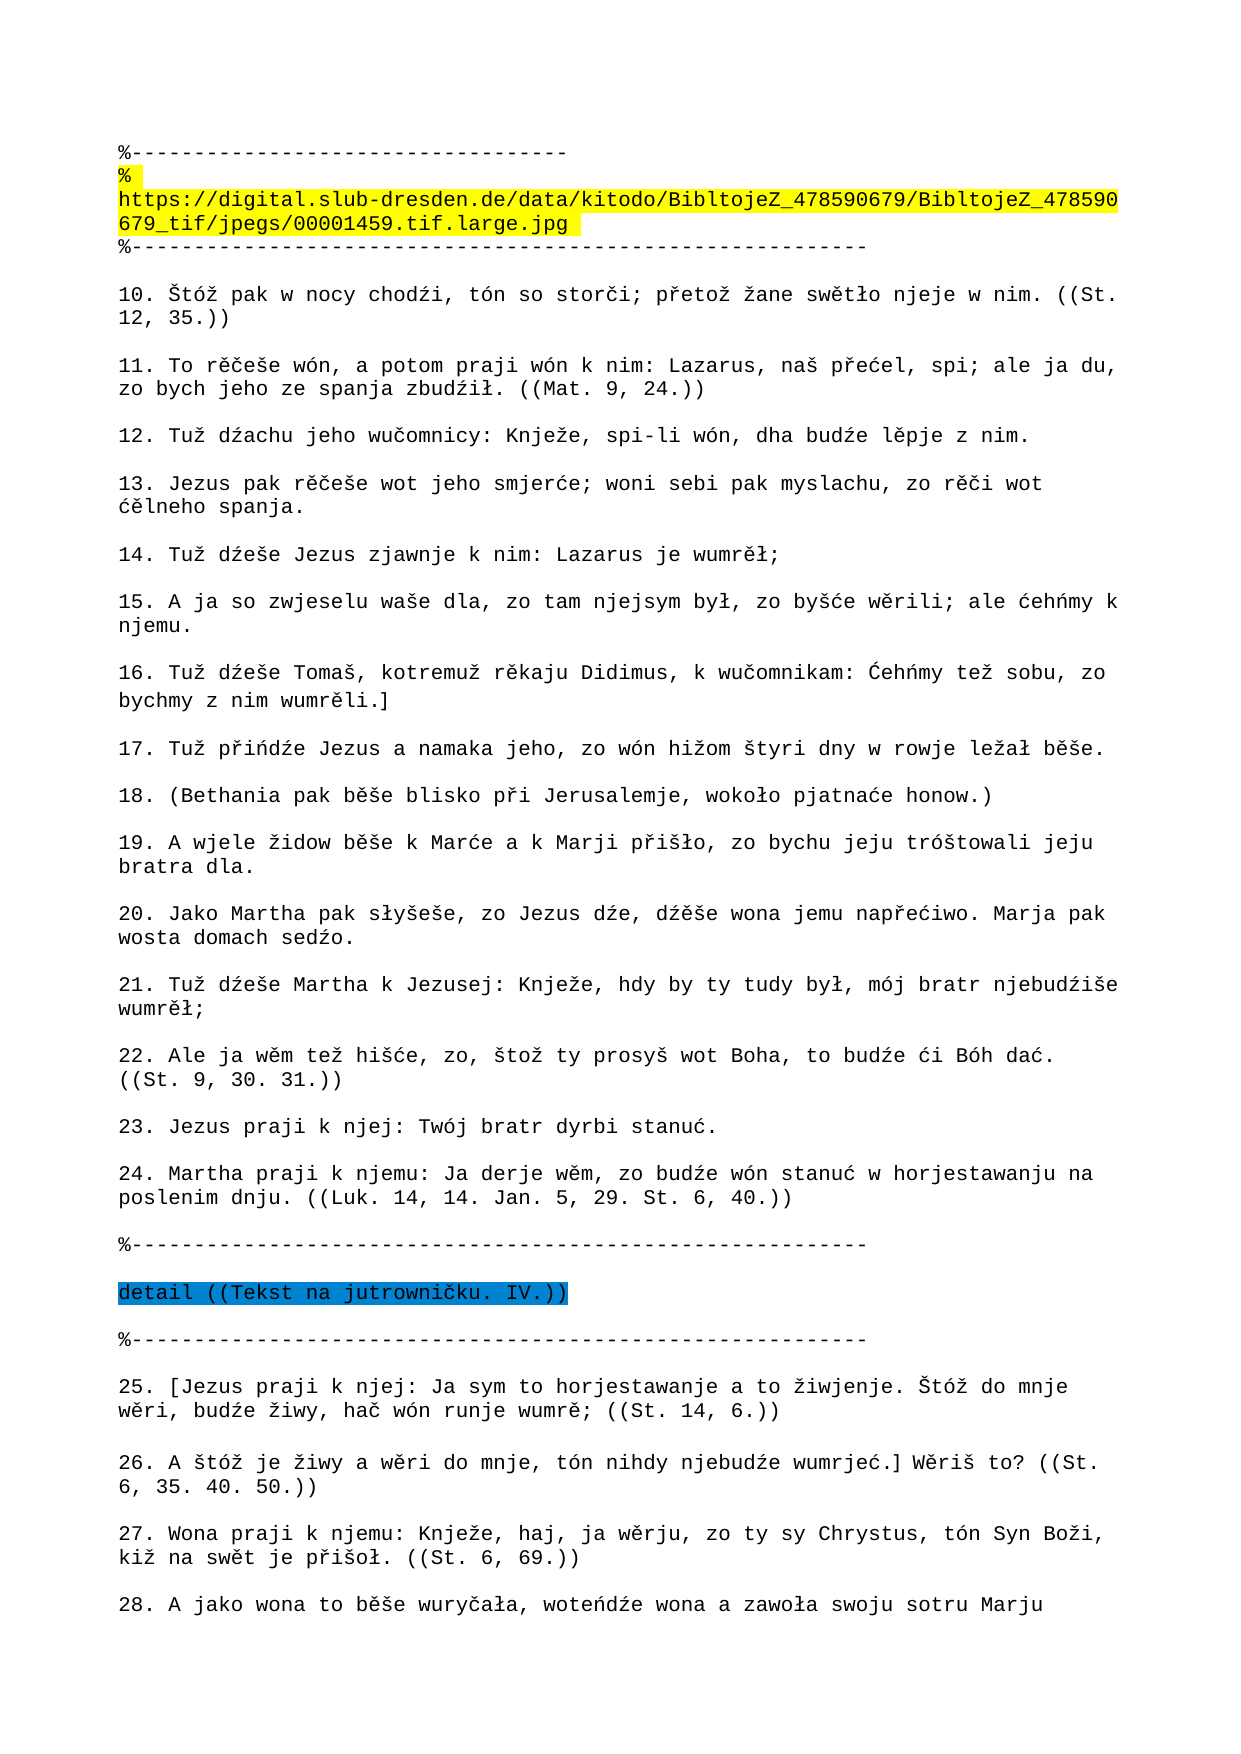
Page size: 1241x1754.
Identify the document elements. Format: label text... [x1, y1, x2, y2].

text 23. Jezus praji k njej: Twój bratr dyrbi stanuć. [118, 1116, 1122, 1140]
text detail ((Tekst na jutrowničku. IV.)) [118, 1282, 1122, 1305]
text 20. Jako Martha pak słyšeše, zo Jezus dźe, dźěše wona jemu napřećiwo. Marja pak wosta domach sedźo. [118, 903, 1122, 951]
text 13. Jezus pak rěčeše wot jeho smjerće; woni sebi pak myslachu, zo rěči wot ćělneho spanja. [118, 473, 1122, 520]
text %----------------------------------------------------------- [118, 236, 1122, 260]
text 14. Tuž dźeše Jezus zjawnje k nim: Lazarus je wumrěł; [118, 544, 1122, 567]
text 26. A štóž je žiwy a wěri do mnje, tón nihdy njebudźe wumrjeć.] Wěriš to? ((St. 6, 35. 40. 50.)) [118, 1447, 1122, 1499]
text 17. Tuž přińdźe Jezus a namaka jeho, zo wón hižom štyri dny w rowje ležał běše. [118, 738, 1122, 761]
text 22. Ale ja wěm tež hišće, zo, štož ty prosyš wot Boha, to budźe ći Bóh dać. ((St. 9, 30. 31.)) [118, 1045, 1122, 1092]
text 28. A jako wona to běše wuryčała, woteńdźe wona a zawoła swoju sotru Marju [118, 1594, 1122, 1618]
text 27. Wona praji k njemu: Knježe, haj, ja wěrju, zo ty sy Chrystus, tón Syn Boži, kiž na swět je přišoł. ((St. 6, 69.)) [118, 1523, 1122, 1570]
text 19. A wjele židow běše k Marće a k Marji přišło, zo bychu jeju tróštowali jeju bratra dla. [118, 832, 1122, 880]
text 11. To rěčeše wón, a potom praji wón k nim: Lazarus, naš přećel, spi; ale ja du, zo bych jeho ze spanja zbudźił. ((Mat. 9, 24.)) [118, 354, 1122, 402]
text % https://digital.slub-dresden.de/data/kitodo/BibltojeZ_478590679/BibltojeZ_478590679_tif/jpegs/00001459.tif.large.jpg [118, 165, 1122, 236]
text 16. Tuž dźeše Tomaš, kotremuž rěkaju Didimus, k wučomnikam: Ćehńmy tež sobu, zo bychmy z nim wumrěli.] [118, 662, 1122, 714]
text 21. Tuž dźeše Martha k Jezusej: Knježe, hdy by ty tudy był, mój bratr njebudźiše wumrěł; [118, 974, 1122, 1022]
text %----------------------------------------------------------- [118, 1329, 1122, 1353]
text 25. [Jezus praji k njej: Ja sym to horjestawanje a to žiwjenje. Štóž do mnje wěri, budźe žiwy, hač wón runje wumrě; ((St. 14, 6.)) [118, 1376, 1122, 1423]
text %----------------------------------- [118, 142, 1122, 165]
text 10. Štóž pak w nocy chodźi, tón so storči; přetož žane swětło njeje w nim. ((St. 12, 35.)) [118, 284, 1122, 331]
text %----------------------------------------------------------- [118, 1234, 1122, 1258]
text 18. (Bethania pak běše blisko při Jerusalemje, wokoło pjatnaće honow.) [118, 785, 1122, 809]
text 24. Martha praji k njemu: Ja derje wěm, zo budźe wón stanuć w horjestawanju na poslenim dnju. ((Luk. 14, 14. Jan. 5, 29. St. 6, 40.)) [118, 1163, 1122, 1211]
text 15. A ja so zwjeselu waše dla, zo tam njejsym był, zo byšće wěrili; ale ćehńmy k njemu. [118, 591, 1122, 638]
text 12. Tuž dźachu jeho wučomnicy: Knježe, spi-li wón, dha budźe lěpje z nim. [118, 426, 1122, 449]
